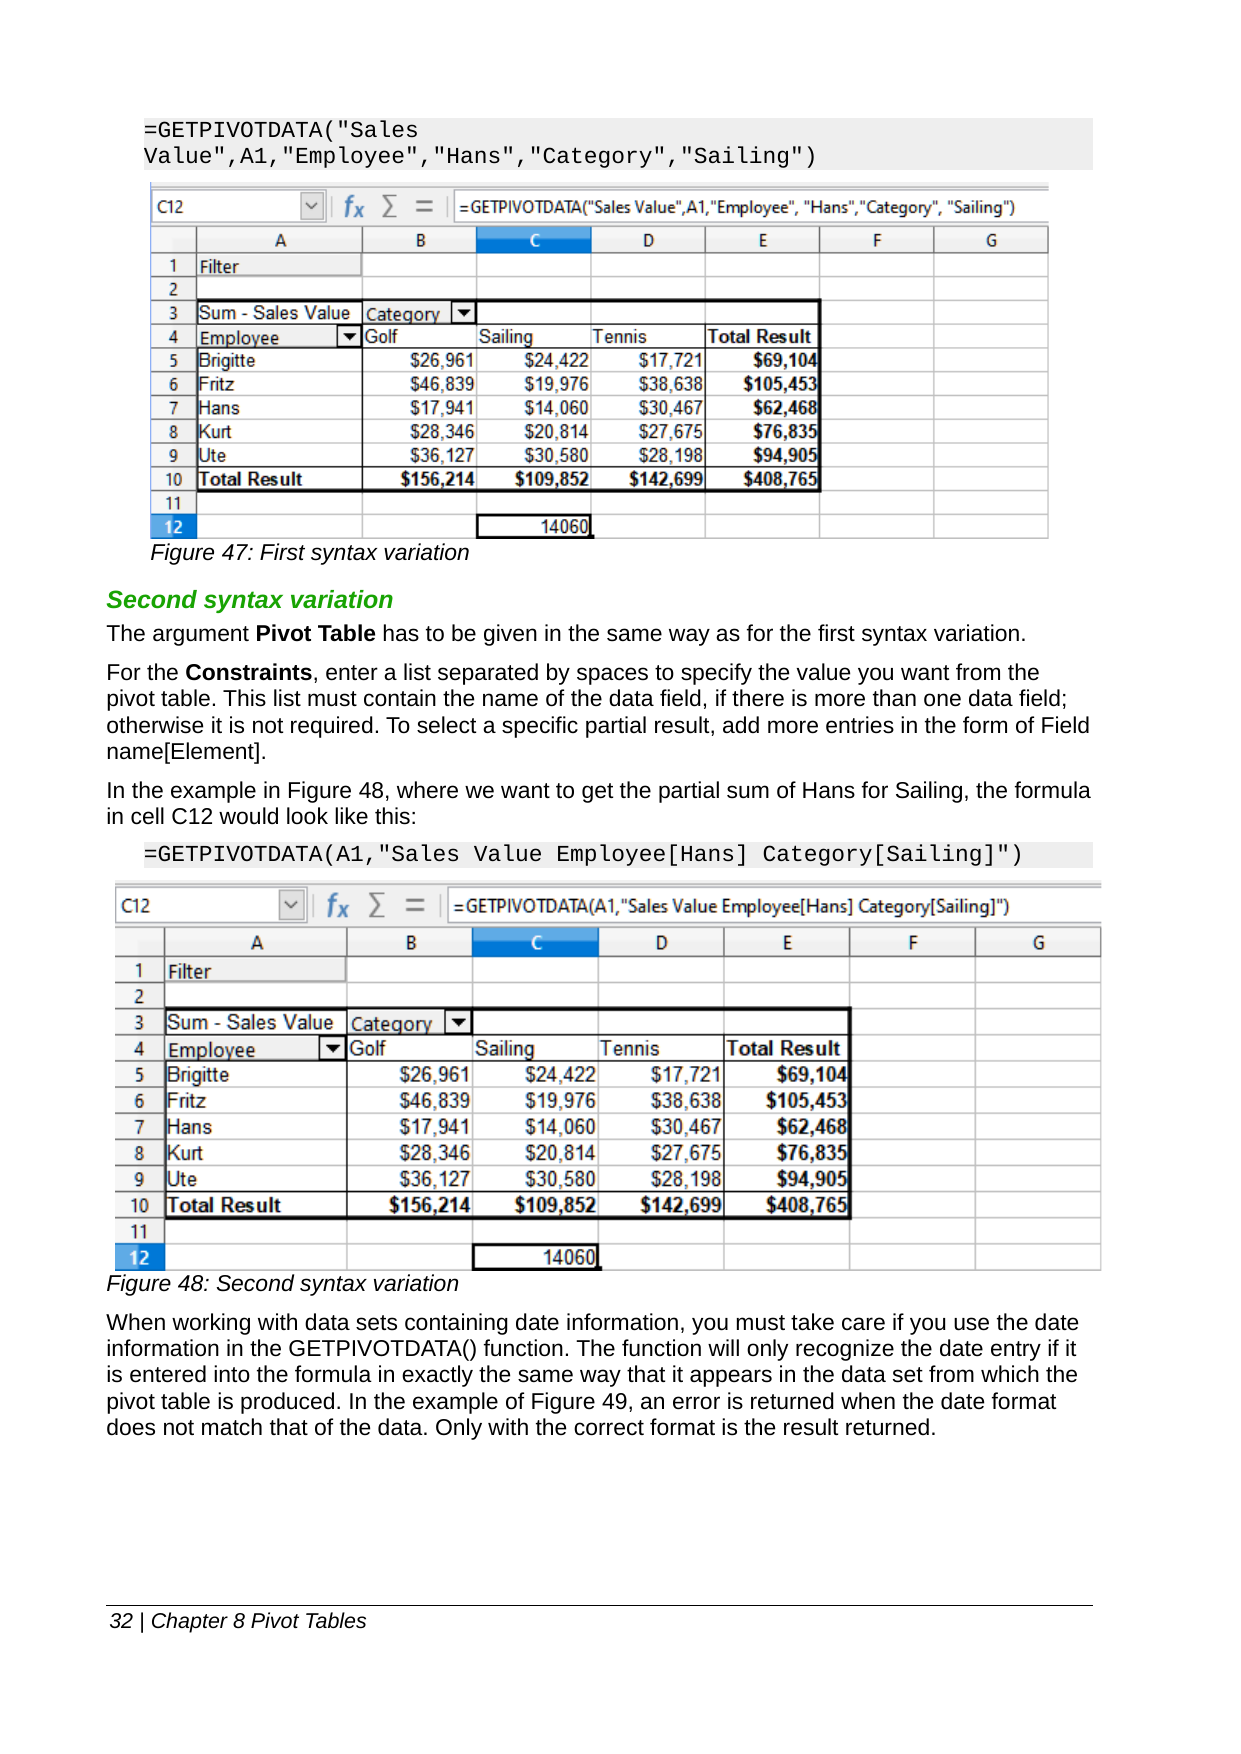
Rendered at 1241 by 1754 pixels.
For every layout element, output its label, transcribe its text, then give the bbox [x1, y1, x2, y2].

text Figure 47: First syntax variation [150, 539, 1049, 565]
text When working with data sets containing date information, you must take care if you use the date information in the GETPIVOTDATA() function. The function will only recognize the date entry if it is entered into the formula in exactly the same way that it appears in the data set from which the pivot table is produced. In the example of Figure 49, an error is returned when the date format does not match that of the data. Only with the correct format is the result returned. [106, 1309, 1093, 1441]
text =GETPIVOTDATA(A1,"Sales Value Employee[Hans] Category[Sailing]") [144, 842, 1093, 868]
picture [115, 880, 1102, 1271]
text The argument Pivot Table has to be given in the same way as for the first syntax variation. [106, 620, 1093, 646]
subtitle Second syntax variation [106, 585, 1093, 614]
picture [150, 182, 1049, 539]
text In the example in Figure 48, where we want to get the partial sum of Hans for Sailing, the formula in cell C12 would look like this: [106, 777, 1093, 829]
text Figure 48: Second syntax variation [106, 880, 1110, 1297]
text =GETPIVOTDATA("Sales Value",A1,"Employee","Hans","Category","Sailing") [144, 118, 1093, 170]
text For the Constraints, enter a list separated by spaces to specify the value you want from the pivot table. This list must contain the name of the data field, if there is more than one data field; otherwise it is not required. To select a specific partial result, add more entries in the form of Field name[Element]. [106, 659, 1093, 764]
